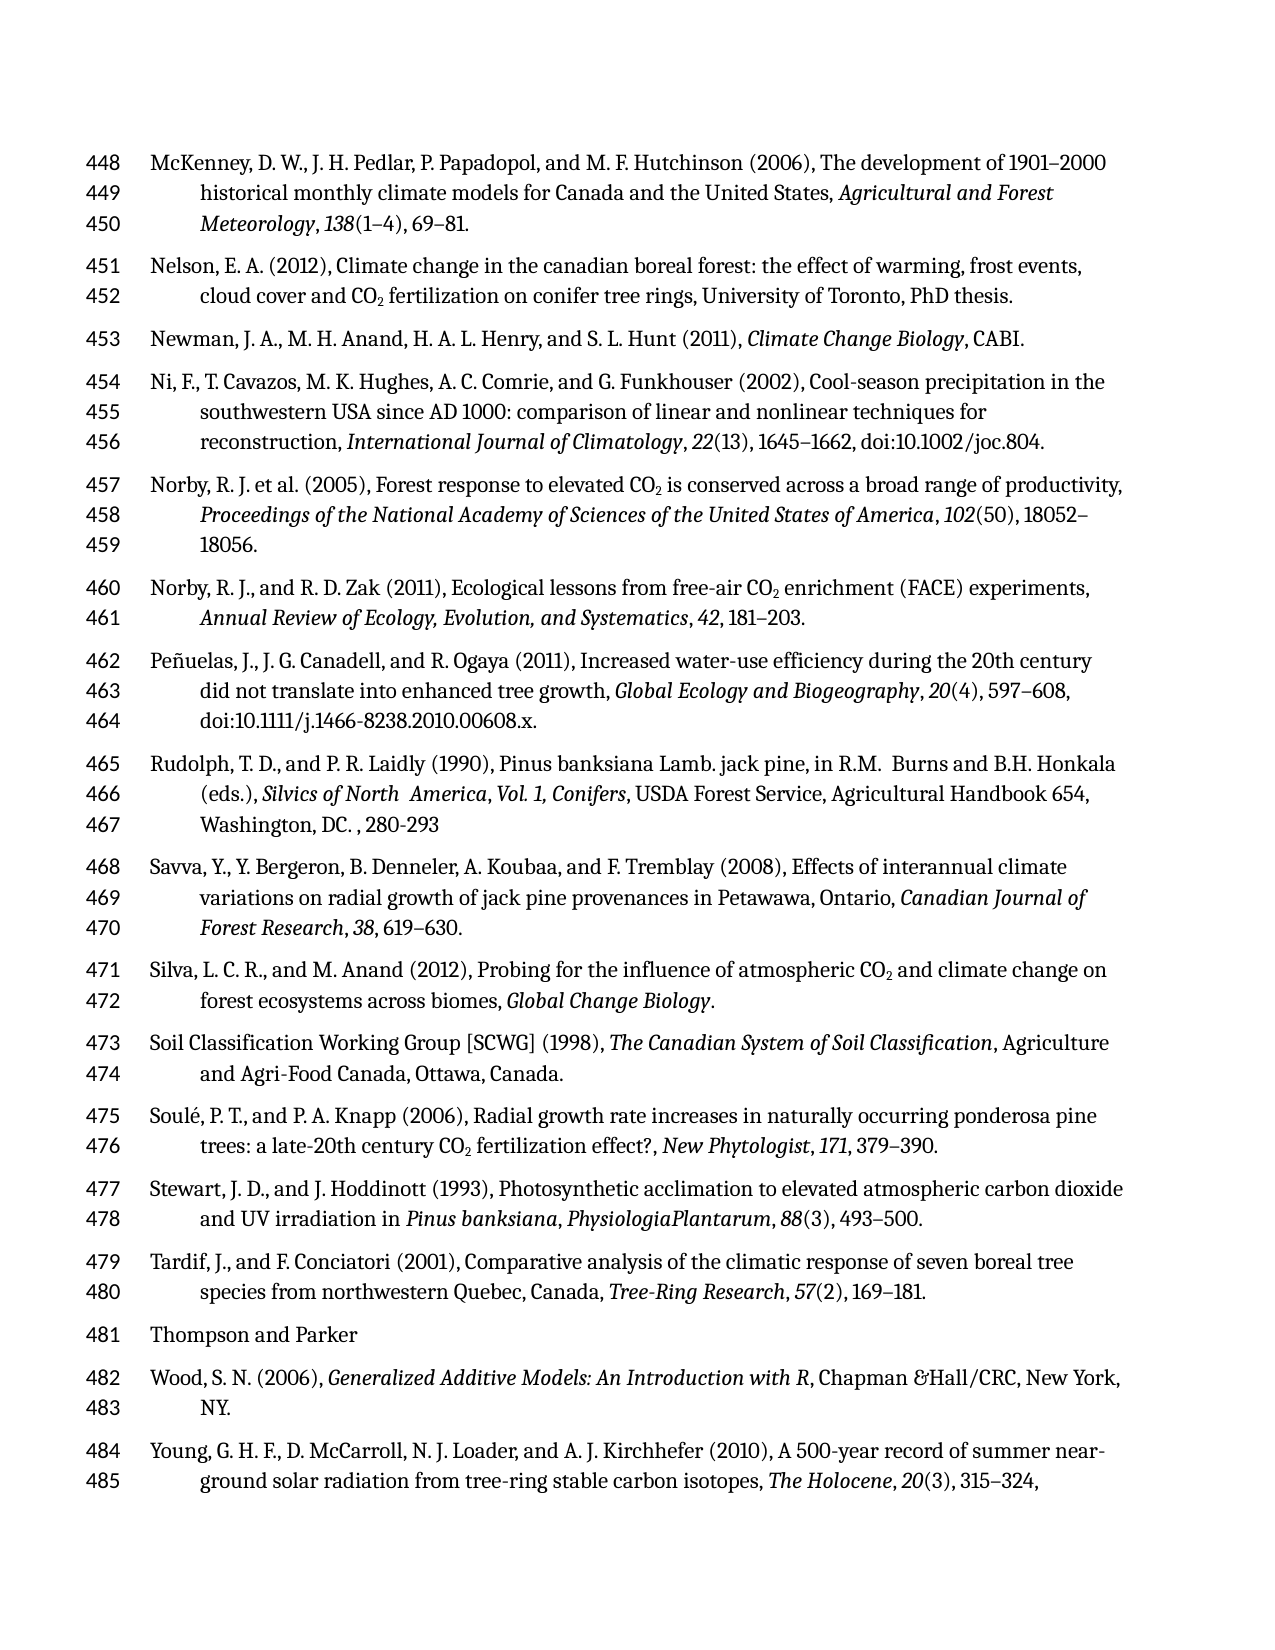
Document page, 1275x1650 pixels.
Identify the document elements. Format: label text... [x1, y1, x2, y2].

text Rudolph, T. D., and P. R. Laidly (1990), Pinus banksiana Lamb. jack pine, in R.M. Burns and B.H. Honkala (eds.), Silvics of North America, Vol. 1, Conifers, USDA Forest Service, Agricultural Handbook 654, Washington, DC. , 280-293 [150, 751, 1125, 838]
text Soulé, P. T., and P. A. Knapp (2006), Radial growth rate increases in naturally occurring ponderosa pine trees: a late-20th century CO2 fertilization effect?, New Phytologist, 171, 379–390. [150, 1103, 1125, 1160]
text Newman, J. A., M. H. Anand, H. A. L. Henry, and S. L. Hunt (2011), Climate Change Biology, CABI. [150, 326, 1125, 352]
text Thompson and Parker [150, 1322, 1125, 1348]
text McKenney, D. W., J. H. Pedlar, P. Papadopol, and M. F. Hutchinson (2006), The development of 1901–2000 historical monthly climate models for Canada and the United States, Agricultural and Forest Meteorology, 138(1–4), 69–81. [150, 150, 1125, 237]
text Tardif, J., and F. Conciatori (2001), Comparative analysis of the climatic response of seven boreal tree species from northwestern Quebec, Canada, Tree-Ring Research, 57(2), 169–181. [150, 1249, 1125, 1306]
text Ni, F., T. Cavazos, M. K. Hughes, A. C. Comrie, and G. Funkhouser (2002), Cool-season precipitation in the southwestern USA since AD 1000: comparison of linear and nonlinear techniques for reconstruction, International Journal of Climatology, 22(13), 1645–1662, doi:10.1002/joc.804. [150, 369, 1125, 456]
text Stewart, J. D., and J. Hoddinott (1993), Photosynthetic acclimation to elevated atmospheric carbon dioxide and UV irradiation in Pinus banksiana, PhysiologiaPlantarum, 88(3), 493–500. [150, 1176, 1125, 1233]
text Soil Classification Working Group [SCWG] (1998), The Canadian System of Soil Classification, Agriculture and Agri-Food Canada, Ottawa, Canada. [150, 1030, 1125, 1087]
text Nelson, E. A. (2012), Climate change in the canadian boreal forest: the effect of warming, frost events, cloud cover and CO2 fertilization on conifer tree rings, University of Toronto, PhD thesis. [150, 253, 1125, 310]
text Silva, L. C. R., and M. Anand (2012), Probing for the influence of atmospheric CO2 and climate change on forest ecosystems across biomes, Global Change Biology. [150, 957, 1125, 1014]
text Wood, S. N. (2006), Generalized Additive Models: An Introduction with R, Chapman &Hall/CRC, New York, NY. [150, 1364, 1125, 1421]
text Young, G. H. F., D. McCarroll, N. J. Loader, and A. J. Kirchhefer (2010), A 500-year record of summer near-ground solar radiation from tree-ring stable carbon isotopes, The Holocene, 20(3), 315–324, [150, 1437, 1125, 1494]
text Norby, R. J., and R. D. Zak (2011), Ecological lessons from free-air CO2 enrichment (FACE) experiments, Annual Review of Ecology, Evolution, and Systematics, 42, 181–203. [150, 575, 1125, 632]
text Savva, Y., Y. Bergeron, B. Denneler, A. Koubaa, and F. Tremblay (2008), Effects of interannual climate variations on radial growth of jack pine provenances in Petawawa, Ontario, Canadian Journal of Forest Research, 38, 619–630. [150, 854, 1125, 941]
text Peñuelas, J., J. G. Canadell, and R. Ogaya (2011), Increased water-use efficiency during the 20th century did not translate into enhanced tree growth, Global Ecology and Biogeography, 20(4), 597–608, doi:10.1111/j.1466-8238.2010.00608.x. [150, 648, 1125, 735]
text Norby, R. J. et al. (2005), Forest response to elevated CO2 is conserved across a broad range of productivity, Proceedings of the National Academy of Sciences of the United States of America, 102(50), 18052–18056. [150, 472, 1125, 559]
